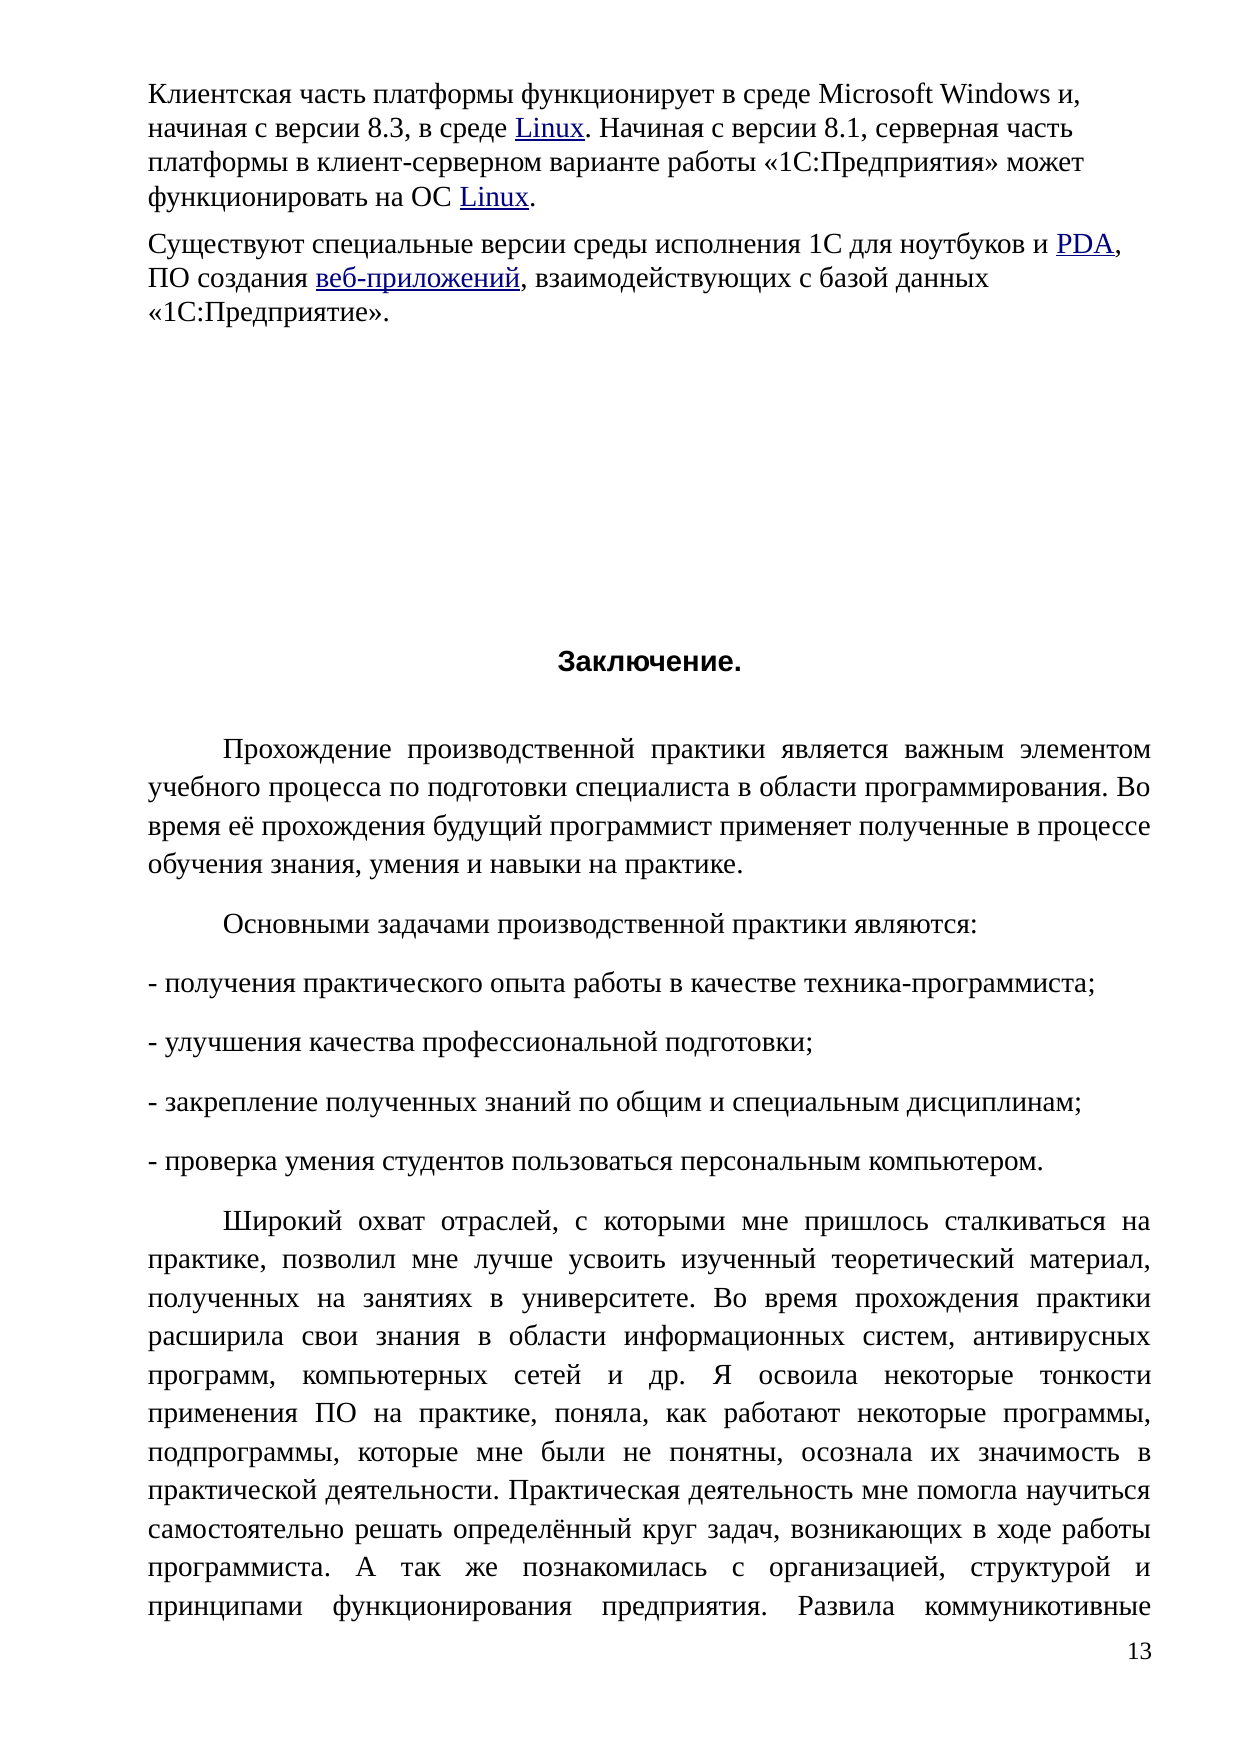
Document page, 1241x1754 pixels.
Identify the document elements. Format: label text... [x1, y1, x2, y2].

text Основными задачами производственной практики являются: [148, 906, 1152, 939]
text Широкий охват отраслей, с которыми мне пришлось сталкиваться на практике, позволил мне лучше усвоить изученный теоретический материал, полученных на занятиях в университете. Во время прохождения практики расширила свои знания в области информационных систем, антивирусных программ, компьютерных сетей и др. Я освоила некоторые тонкости применения ПО на практике, поняла, как работают некоторые программы, подпрограммы, которые мне были не понятны, осознала их значимость в практической деятельности. Практическая деятельность мне помогла научиться самостоятельно решать определённый круг задач, возникающих в ходе работы программиста. А так же познакомилась с организацией, структурой и принципами функционирования предприятия. Развила коммуникотивные [148, 1203, 1152, 1622]
text Существуют специальные версии среды исполнения 1С для ноутбуков и PDA, ПО создания веб-приложений, взаимодействующих с базой данных «1С:Предприятие». [148, 225, 1152, 328]
text Прохождение производственной практики является важным элементом учебного процесса по подготовки специалиста в области программирования. Во время её прохождения будущий программист применяет полученные в процессе обучения знания, умения и навыки на практике. [148, 731, 1152, 880]
text - улучшения качества профессиональной подготовки; [148, 1024, 1152, 1058]
text - получения практического опыта работы в качестве техника-программиста; [148, 965, 1152, 999]
text - проверка умения студентов пользоваться персональным компьютером. [148, 1143, 1152, 1177]
subtitle Заключение. [148, 643, 1152, 677]
text - закрепление полученных знаний по общим и специальным дисциплинам; [148, 1084, 1152, 1117]
text Клиентская часть платформы функционирует в среде Microsoft Windows и, начиная с версии 8.3, в среде Linux. Начиная с версии 8.1, серверная часть платформы в клиент-серверном варианте работы «1С:Предприятия» может функционировать на ОС Linux. [148, 75, 1152, 212]
